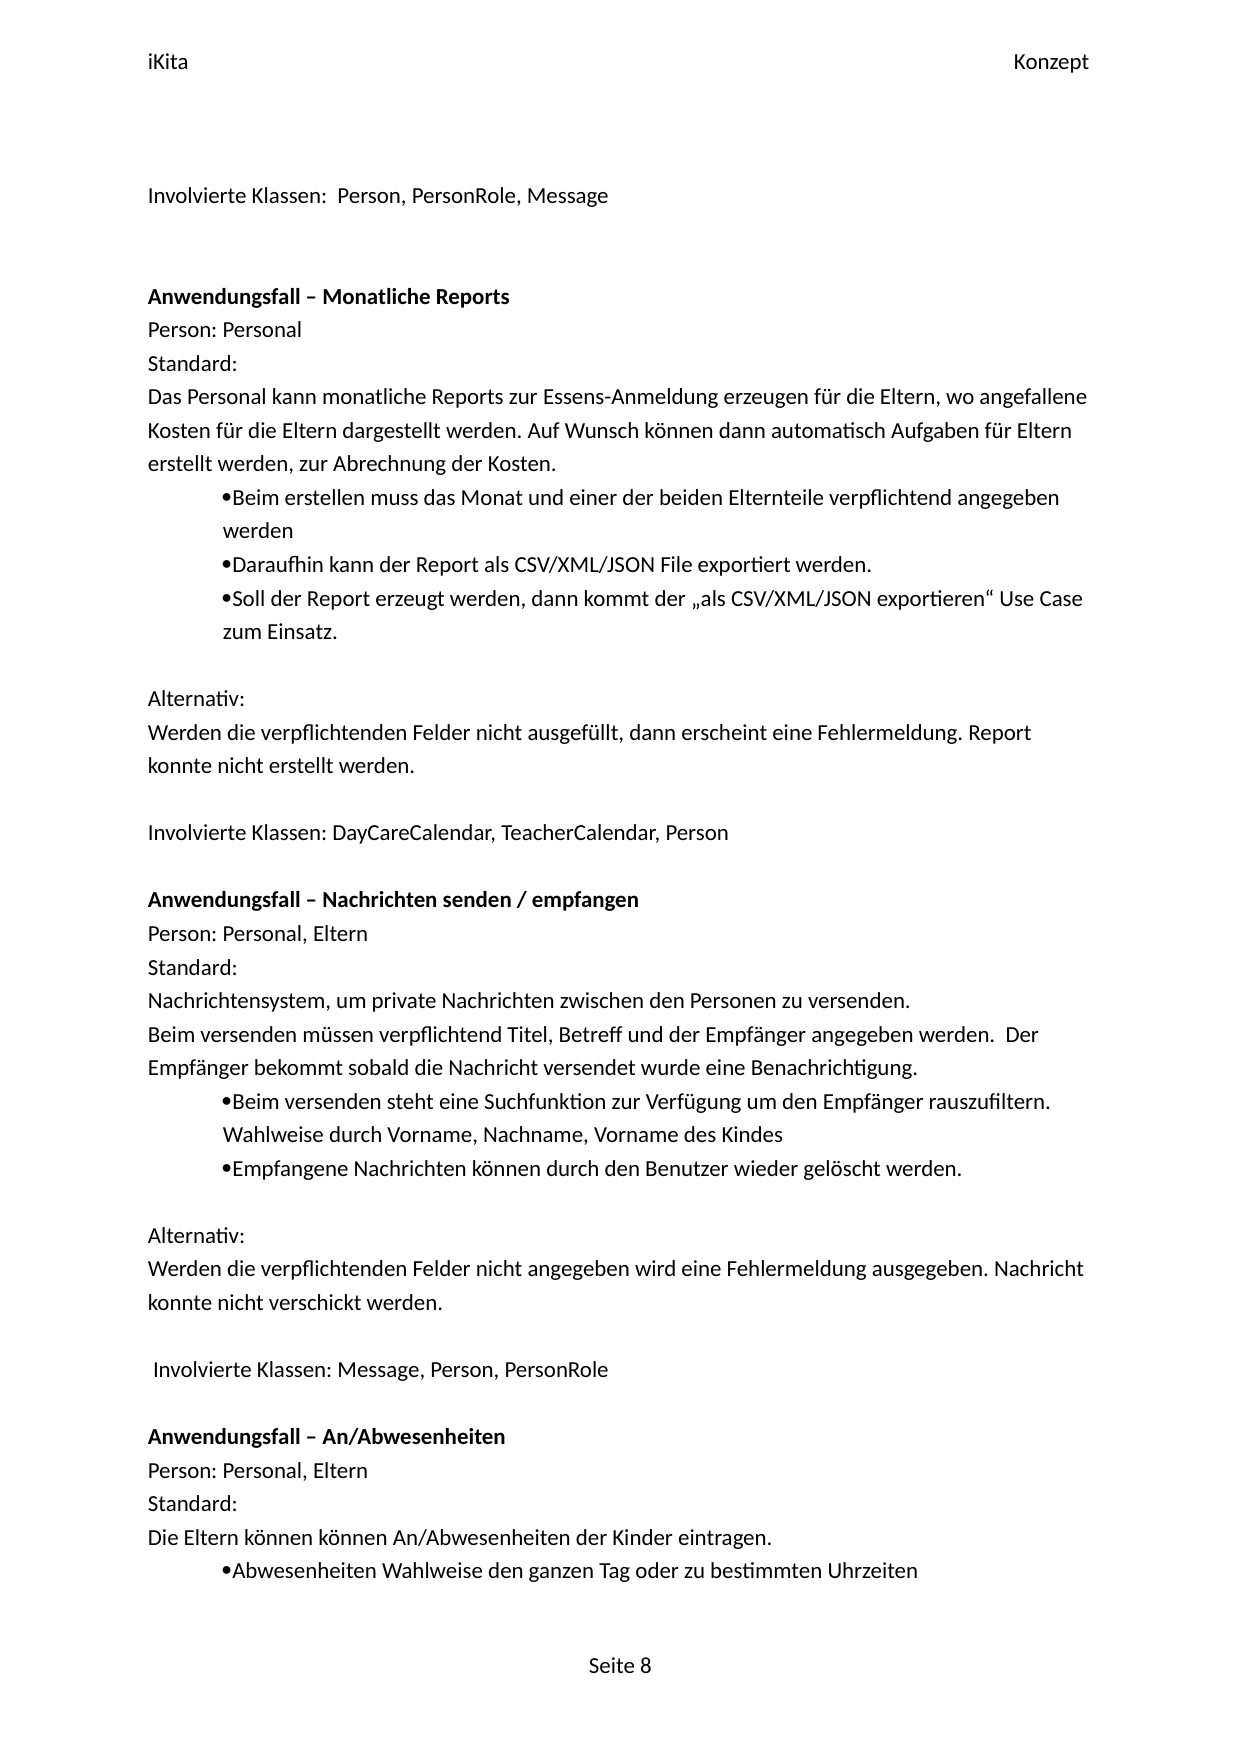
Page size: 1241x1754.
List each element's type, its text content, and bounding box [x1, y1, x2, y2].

text Beim versenden müssen verpflichtend Titel, Betreff und der Empfänger angegeben werden. Der Empfänger bekommt sobald die Nachricht versendet wurde eine Benachrichtigung. [148, 1020, 1093, 1081]
text Person: Personal, Eltern [148, 1456, 1093, 1484]
text Standard: [148, 953, 1093, 981]
list Daraufhin kann der Report als CSV/XML/JSON File exportiert werden. [148, 550, 1093, 578]
text Alternativ: [148, 1221, 1093, 1249]
text Involvierte Klassen: Message, Person, PersonRole [148, 1355, 1093, 1383]
list Beim versenden steht eine Suchfunktion zur Verfügung um den Empfänger rauszufiltern. Wahlweise durch Vorname, Nachname, Vorname des Kindes [148, 1087, 1093, 1148]
text Anwendungsfall – Monatliche Reports [148, 282, 1093, 310]
text Nachrichtensystem, um private Nachrichten zwischen den Personen zu versenden. [148, 986, 1093, 1014]
text Anwendungsfall – An/Abwesenheiten [148, 1422, 1093, 1450]
list Empfangene Nachrichten können durch den Benutzer wieder gelöscht werden. [148, 1154, 1093, 1182]
list Soll der Report erzeugt werden, dann kommt der „als CSV/XML/JSON exportieren“ Use Case zum Einsatz. [148, 584, 1093, 645]
text Anwendungsfall – Nachrichten senden / empfangen [148, 886, 1093, 913]
text Involvierte Klassen: Person, PersonRole, Message [148, 181, 1093, 209]
text Die Eltern können können An/Abwesenheiten der Kinder eintragen. [148, 1523, 1093, 1551]
text Person: Personal [148, 315, 1093, 343]
list Beim erstellen muss das Monat und einer der beiden Elternteile verpflichtend angegeben werden [148, 483, 1093, 544]
text Standard: [148, 1489, 1093, 1517]
text Werden die verpflichtenden Felder nicht ausgefüllt, dann erscheint eine Fehlermeldung. Report konnte nicht erstellt werden. [148, 718, 1093, 779]
text Alternativ: [148, 684, 1093, 712]
text Person: Personal, Eltern [148, 919, 1093, 947]
text Das Personal kann monatliche Reports zur Essens-Anmeldung erzeugen für die Eltern, wo angefallene Kosten für die Eltern dargestellt werden. Auf Wunsch können dann automatisch Aufgaben für Eltern erstellt werden, zur Abrechnung der Kosten. [148, 382, 1093, 477]
text Standard: [148, 349, 1093, 377]
list Abwesenheiten Wahlweise den ganzen Tag oder zu bestimmten Uhrzeiten [148, 1556, 1093, 1584]
text Werden die verpflichtenden Felder nicht angegeben wird eine Fehlermeldung ausgegeben. Nachricht konnte nicht verschickt werden. [148, 1254, 1093, 1316]
text Involvierte Klassen: DayCareCalendar, TeacherCalendar, Person [148, 818, 1093, 846]
